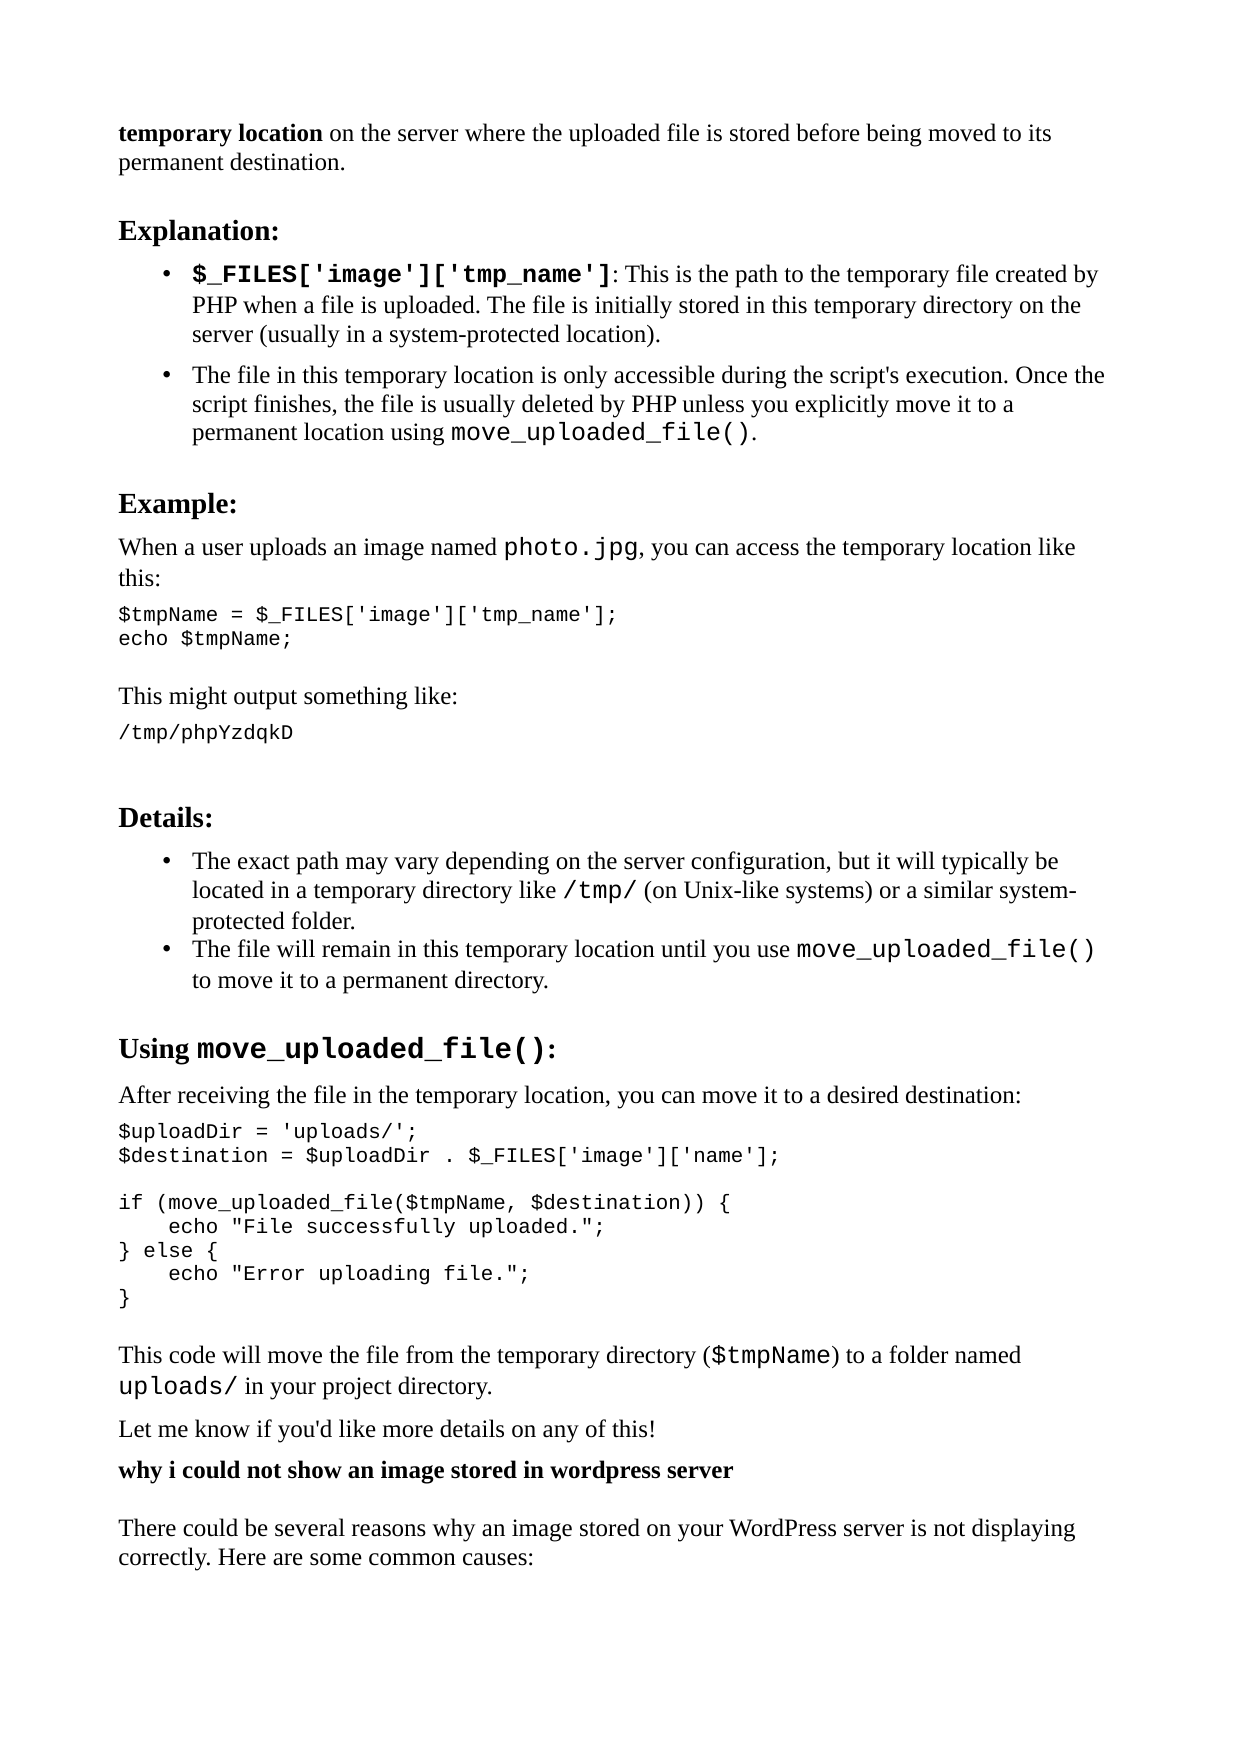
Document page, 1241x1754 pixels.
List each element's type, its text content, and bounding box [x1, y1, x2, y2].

text echo "File successfully uploaded."; [118, 1216, 1122, 1239]
text After receiving the file in the temporary location, you can move it to a desired destination: [118, 1080, 1122, 1109]
text $tmpName = $_FILES['image']['tmp_name']; [118, 604, 1122, 628]
subtitle Explanation: [118, 213, 1122, 247]
list The file in this temporary location is only accessible during the script's execution. Once the script finishes, the file is usually deleted by PHP unless you explicitly move it to a permanent location using move_uploaded_file(). [162, 360, 1122, 448]
subtitle Example: [118, 486, 1122, 519]
text why i could not show an image stored in wordpress server [118, 1455, 1122, 1484]
text Let me know if you'd like more details on any of this! [118, 1414, 1122, 1443]
text There could be several reasons why an image stored on your WordPress server is not displaying correctly. Here are some common causes: [118, 1513, 1122, 1570]
text echo $tmpName; [118, 628, 1122, 651]
text } [118, 1287, 1122, 1311]
subtitle Using move_uploaded_file(): [118, 1032, 1122, 1068]
list The file will remain in this temporary location until you use move_uploaded_file() to move it to a permanent directory. [162, 934, 1122, 994]
subtitle Details: [118, 800, 1122, 834]
text This might output something like: [118, 681, 1122, 709]
text $destination = $uploadDir . $_FILES['image']['name']; [118, 1145, 1122, 1169]
text echo "Error uploading file."; [118, 1263, 1122, 1287]
list The exact path may vary depending on the server configuration, but it will typically be located in a temporary directory like /tmp/ (on Unix-like systems) or a similar system-protected folder. [162, 846, 1122, 934]
text /tmp/phpYzdqkD [118, 722, 1122, 746]
text temporary location on the server where the uploaded file is stored before being moved to its permanent destination. [118, 118, 1122, 176]
text $uploadDir = 'uploads/'; [118, 1121, 1122, 1145]
text } else { [118, 1239, 1122, 1263]
text This code will move the file from the temporary directory ($tmpName) to a folder named uploads/ in your project directory. [118, 1340, 1122, 1402]
text When a user uploads an image named photo.jpg, you can access the temporary location like this: [118, 532, 1122, 591]
text if (move_uploaded_file($tmpName, $destination)) { [118, 1192, 1122, 1216]
list $_FILES['image']['tmp_name']: This is the path to the temporary file created by PHP when a file is uploaded. The file is initially stored in this temporary directory on the server (usually in a system-protected location). [162, 259, 1122, 347]
